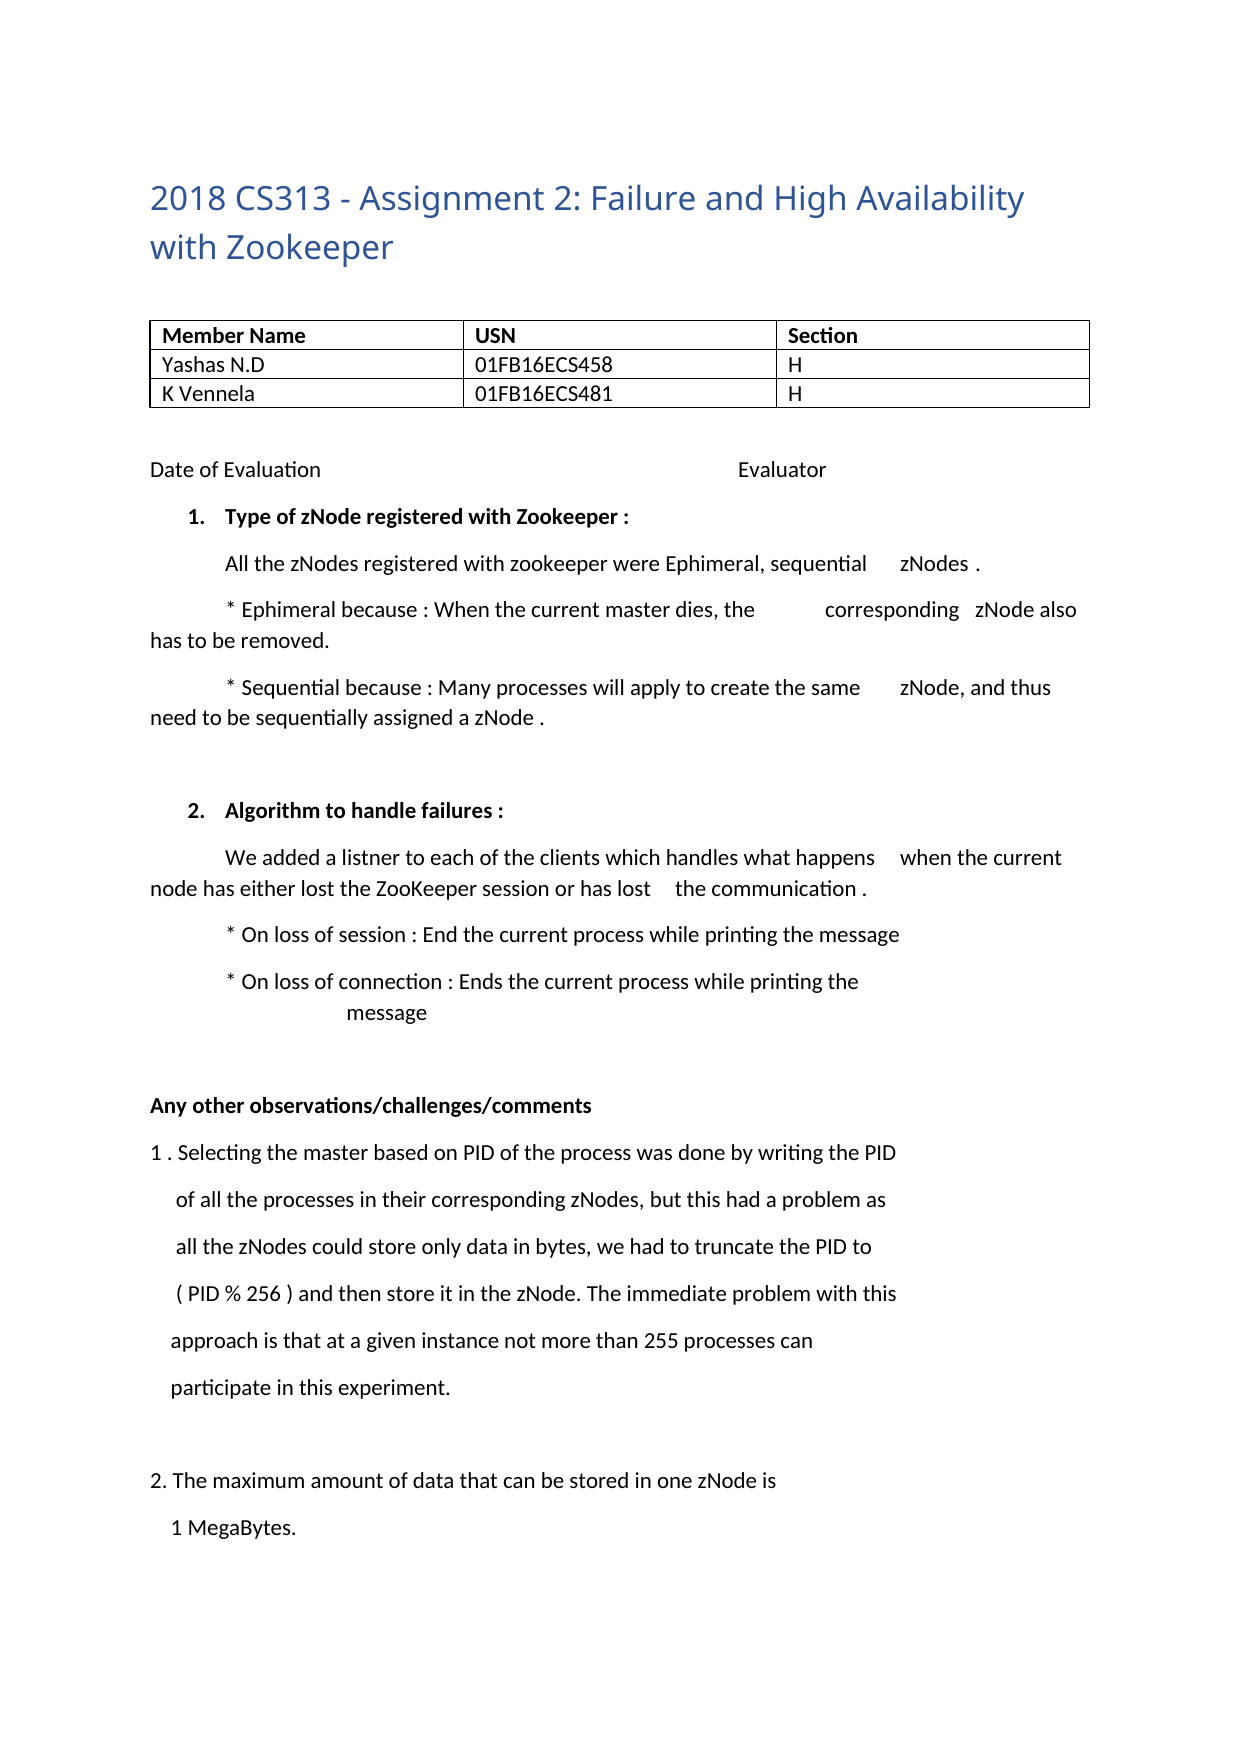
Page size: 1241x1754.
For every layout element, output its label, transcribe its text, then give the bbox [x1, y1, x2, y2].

table_header Section [777, 321, 1089, 349]
subtitle 2018 CS313 - Assignment 2: Failure and High Availability with Zookeeper [150, 175, 1090, 269]
text 1 MegaBytes. [150, 1513, 1090, 1541]
text Any other observations/challenges/comments [150, 1091, 1090, 1119]
text 2. The maximum amount of data that can be stored in one zNode is [150, 1466, 1090, 1494]
table_header Member Name [151, 321, 463, 349]
table_cell H [777, 379, 1089, 407]
text Date of Evaluation Evaluator [150, 455, 1090, 483]
text participate in this experiment. [150, 1373, 1090, 1401]
text * Sequential because : Many processes will apply to create the same zNode, and thus need to be sequentially assigned a zNode . [150, 673, 1090, 731]
text * On loss of session : End the current process while printing the message [150, 921, 1090, 948]
table_cell 01FB16ECS481 [464, 379, 776, 407]
list Type of zNode registered with Zookeeper : [187, 502, 1090, 530]
table_cell Yashas N.D [151, 350, 463, 378]
text ( PID % 256 ) and then store it in the zNode. The immediate problem with this [150, 1279, 1090, 1307]
list Algorithm to handle failures : [187, 797, 1090, 824]
text We added a listner to each of the clients which handles what happens when the current node has either lost the ZooKeeper session or has lost the communication . [150, 843, 1090, 902]
table_cell H [777, 350, 1089, 378]
table_cell 01FB16ECS458 [464, 350, 776, 378]
text of all the processes in their corresponding zNodes, but this had a problem as [150, 1185, 1090, 1213]
text 1 . Selecting the master based on PID of the process was done by writing the PID [150, 1138, 1090, 1166]
text All the zNodes registered with zookeeper were Ephimeral, sequential zNodes . [150, 549, 1090, 577]
table_cell K Vennela [151, 379, 463, 407]
table_header USN [464, 321, 776, 349]
text all the zNodes could store only data in bytes, we had to truncate the PID to [150, 1232, 1090, 1260]
text * On loss of connection : Ends the current process while printing the message [150, 967, 1090, 1026]
text approach is that at a given instance not more than 255 processes can [150, 1326, 1090, 1354]
text * Ephimeral because : When the current master dies, the corresponding zNode also has to be removed. [150, 596, 1090, 654]
